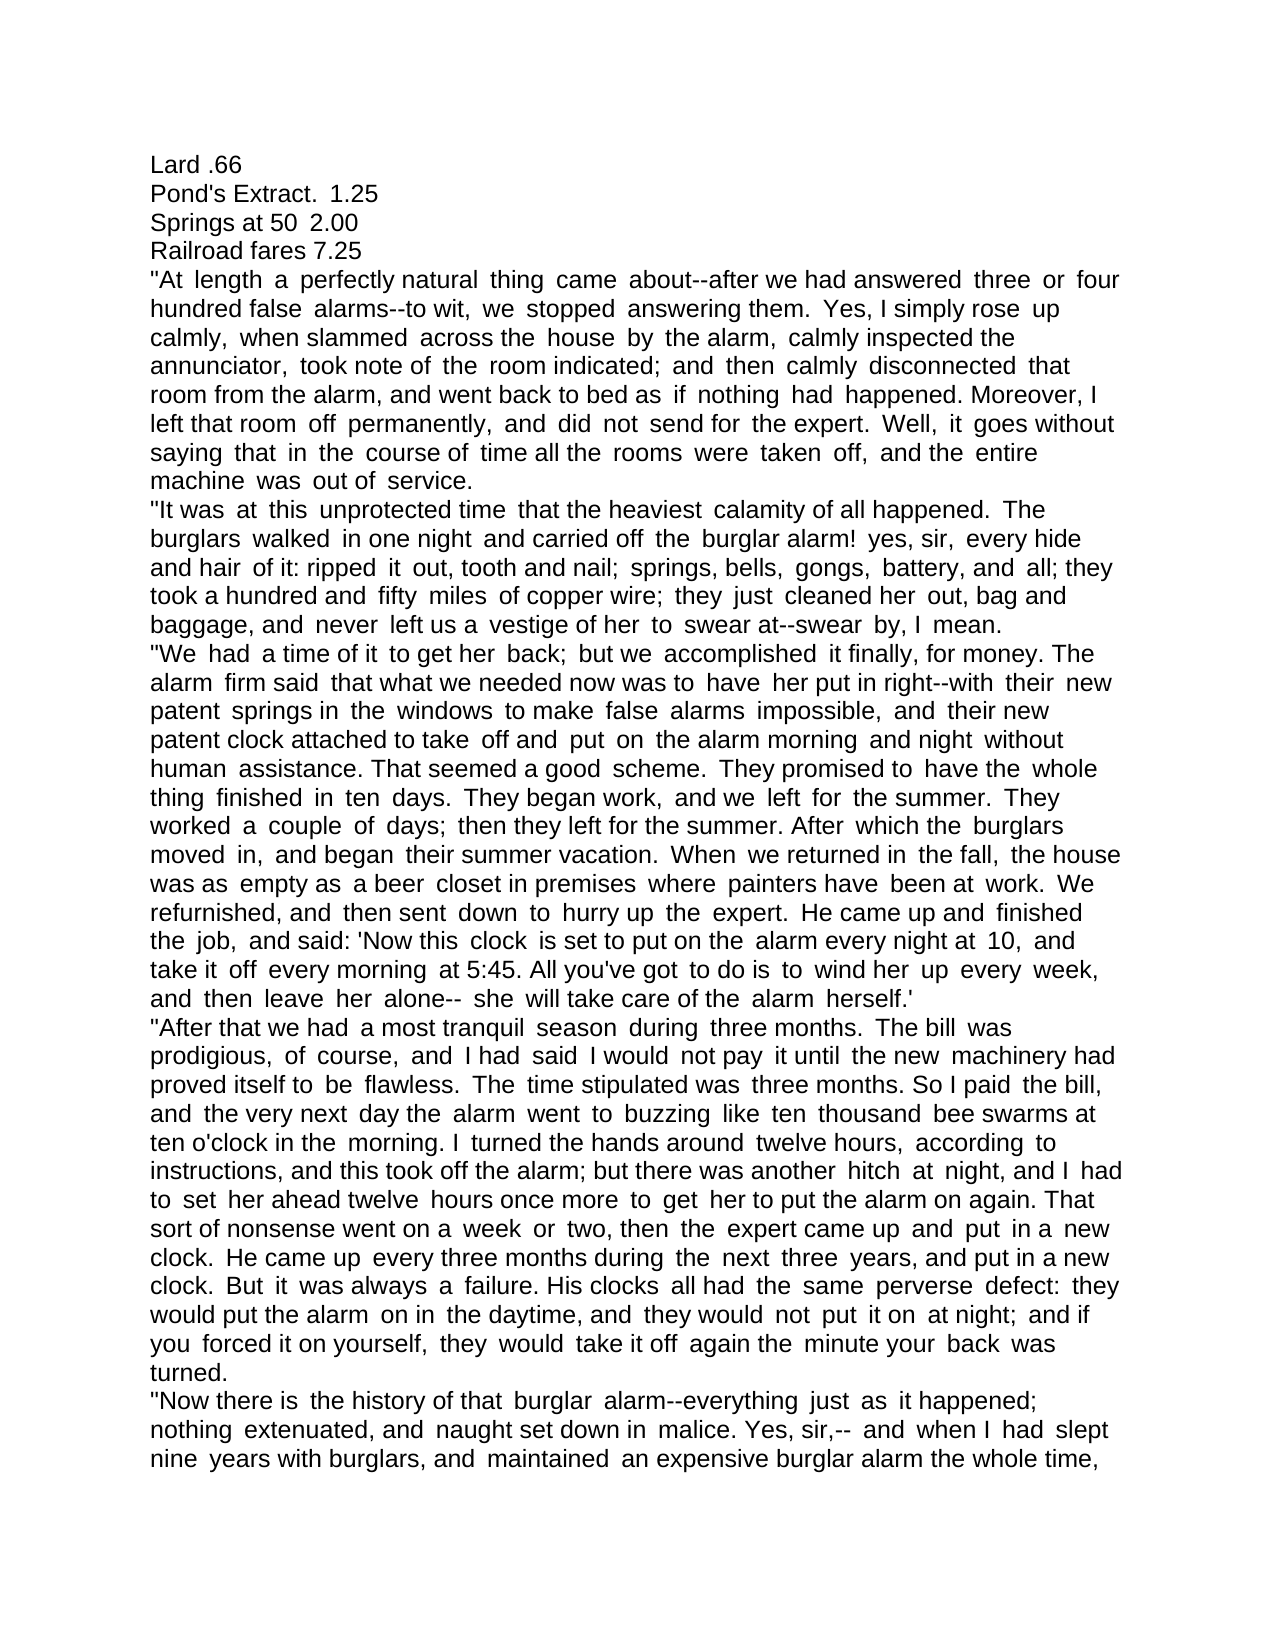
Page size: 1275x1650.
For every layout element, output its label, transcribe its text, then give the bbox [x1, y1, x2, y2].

text "After that we had a most tranquil season during three months. The bill was prodigious, of course, and I had said I would not pay it until the new machinery had proved itself to be flawless. The time stipulated was three months. So I paid the bill, and the very next day the alarm went to buzzing like ten thousand bee swarms at ten o'clock in the morning. I turned the hands around twelve hours, according to instructions, and this took off the alarm; but there was another hitch at night, and I had to set her ahead twelve hours once more to get her to put the alarm on again. That sort of nonsense went on a week or two, then the expert came up and put in a new clock. He came up every three months during the next three years, and put in a new clock. But it was always a failure. His clocks all had the same perverse defect: they would put the alarm on in the daytime, and they would not put it on at night; and if you forced it on yourself, they would take it off again the minute your back was turned. [150, 1012, 1125, 1386]
text Pond's Extract. 1.25 [150, 179, 1125, 207]
text Lard .66 [150, 150, 1125, 179]
text "Now there is the history of that burglar alarm--everything just as it happened; nothing extenuated, and naught set down in malice. Yes, sir,-- and when I had slept nine years with burglars, and maintained an expensive burglar alarm the whole time, [150, 1386, 1125, 1472]
text "At length a perfectly natural thing came about--after we had answered three or four hundred false alarms--to wit, we stopped answering them. Yes, I simply rose up calmly, when slammed across the house by the alarm, calmly inspected the annunciator, took note of the room indicated; and then calmly disconnected that room from the alarm, and went back to bed as if nothing had happened. Moreover, I left that room off permanently, and did not send for the expert. Well, it goes without saying that in the course of time all the rooms were taken off, and the entire machine was out of service. [150, 265, 1125, 495]
text "We had a time of it to get her back; but we accomplished it finally, for money. The alarm firm said that what we needed now was to have her put in right--with their new patent springs in the windows to make false alarms impossible, and their new patent clock attached to take off and put on the alarm morning and night without human assistance. That seemed a good scheme. They promised to have the whole thing finished in ten days. They began work, and we left for the summer. They worked a couple of days; then they left for the summer. After which the burglars moved in, and began their summer vacation. When we returned in the fall, the house was as empty as a beer closet in premises where painters have been at work. We refurnished, and then sent down to hurry up the expert. He came up and finished the job, and said: 'Now this clock is set to put on the alarm every night at 10, and take it off every morning at 5:45. All you've got to do is to wind her up every week, and then leave her alone-- she will take care of the alarm herself.' [150, 639, 1125, 1012]
text "It was at this unprotected time that the heaviest calamity of all happened. The burglars walked in one night and carried off the burglar alarm! yes, sir, every hide and hair of it: ripped it out, tooth and nail; springs, bells, gongs, battery, and all; they took a hundred and fifty miles of copper wire; they just cleaned her out, bag and baggage, and never left us a vestige of her to swear at--swear by, I mean. [150, 495, 1125, 639]
text Railroad fares 7.25 [150, 236, 1125, 265]
text Springs at 50 2.00 [150, 207, 1125, 236]
